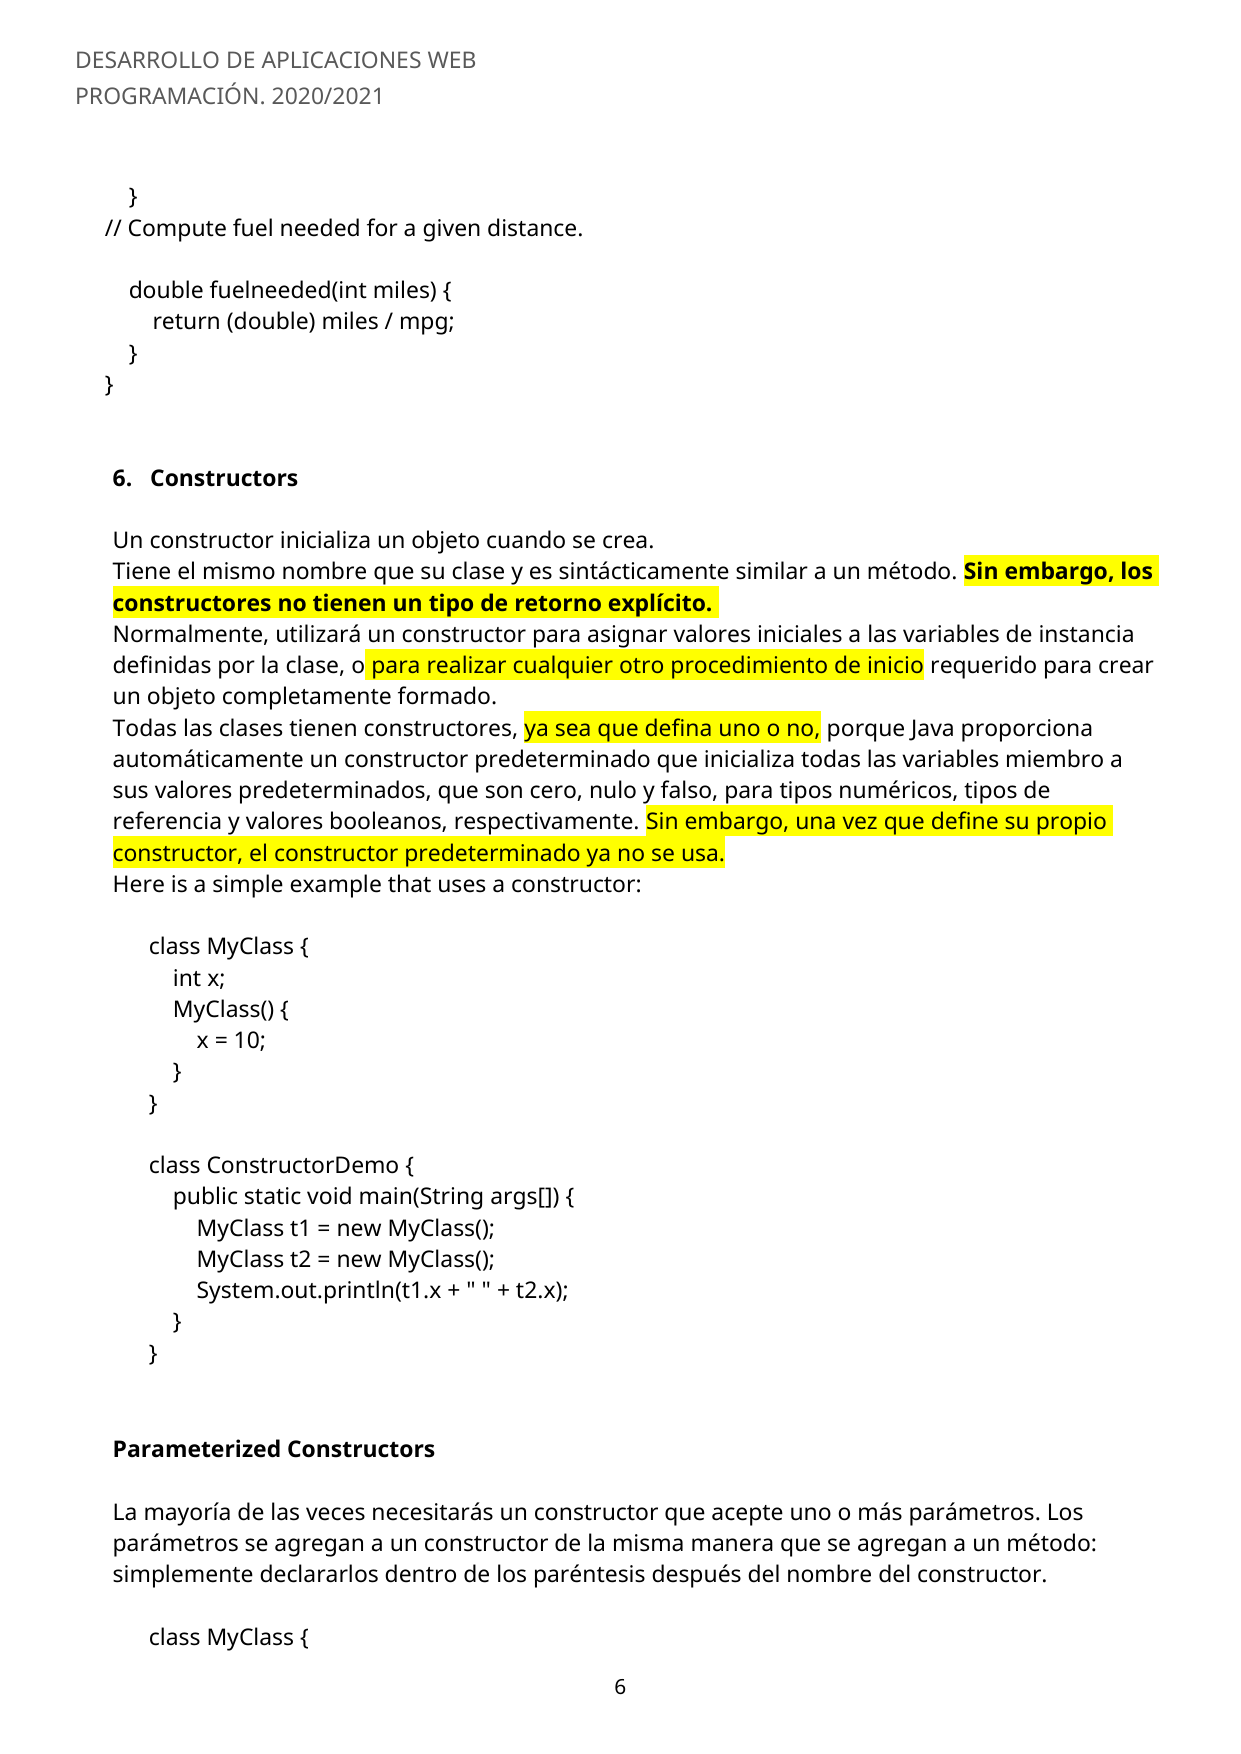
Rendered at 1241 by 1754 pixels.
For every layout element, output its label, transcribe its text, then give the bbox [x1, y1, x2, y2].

text double fuelneeded(int miles) { [75, 274, 1165, 305]
text class MyClass { [149, 930, 1165, 961]
text } [75, 180, 1165, 211]
text Tiene el mismo nombre que su clase y es sintácticamente similar a un método. Sin embargo, los constructores no tienen un tipo de retorno explícito. [112, 555, 1165, 618]
text // Compute fuel needed for a given distance. [75, 211, 1165, 243]
text Un constructor inicializa un objeto cuando se crea. [112, 524, 1165, 555]
text return (double) miles / mpg; [75, 305, 1165, 336]
text System.out.println(t1.x + " " + t2.x); [149, 1274, 1165, 1305]
text int x; [149, 961, 1165, 993]
text class MyClass { [149, 1621, 1165, 1652]
text } [75, 368, 1165, 399]
text Parameterized Constructors [112, 1433, 1165, 1464]
text x = 10; [149, 1024, 1165, 1055]
text } [149, 1305, 1165, 1336]
text } [149, 1336, 1165, 1368]
text MyClass() { [149, 993, 1165, 1024]
text public static void main(String args[]) { [149, 1180, 1165, 1211]
text } [149, 1086, 1165, 1118]
text La mayoría de las veces necesitarás un constructor que acepte uno o más parámetros. Los parámetros se agregan a un constructor de la misma manera que se agregan a un método: simplemente declararlos dentro de los paréntesis después del nombre del constructor. [112, 1496, 1165, 1589]
text Here is a simple example that uses a constructor: [112, 868, 1165, 899]
text } [75, 336, 1165, 368]
list Constructors [112, 461, 1165, 493]
text MyClass t1 = new MyClass(); [149, 1211, 1165, 1243]
text class ConstructorDemo { [149, 1149, 1165, 1180]
text } [149, 1055, 1165, 1086]
text MyClass t2 = new MyClass(); [149, 1243, 1165, 1274]
text Normalmente, utilizará un constructor para asignar valores iniciales a las variables de instancia definidas por la clase, o para realizar cualquier otro procedimiento de inicio requerido para crear un objeto completamente formado. Todas las clases tienen constructores, ya sea que defina uno o no, porque Java proporciona automáticamente un constructor predeterminado que inicializa todas las variables miembro a sus valores predeterminados, que son cero, nulo y falso, para tipos numéricos, tipos de referencia y valores booleanos, respectivamente. Sin embargo, una vez que define su propio constructor, el constructor predeterminado ya no se usa. [112, 618, 1165, 868]
